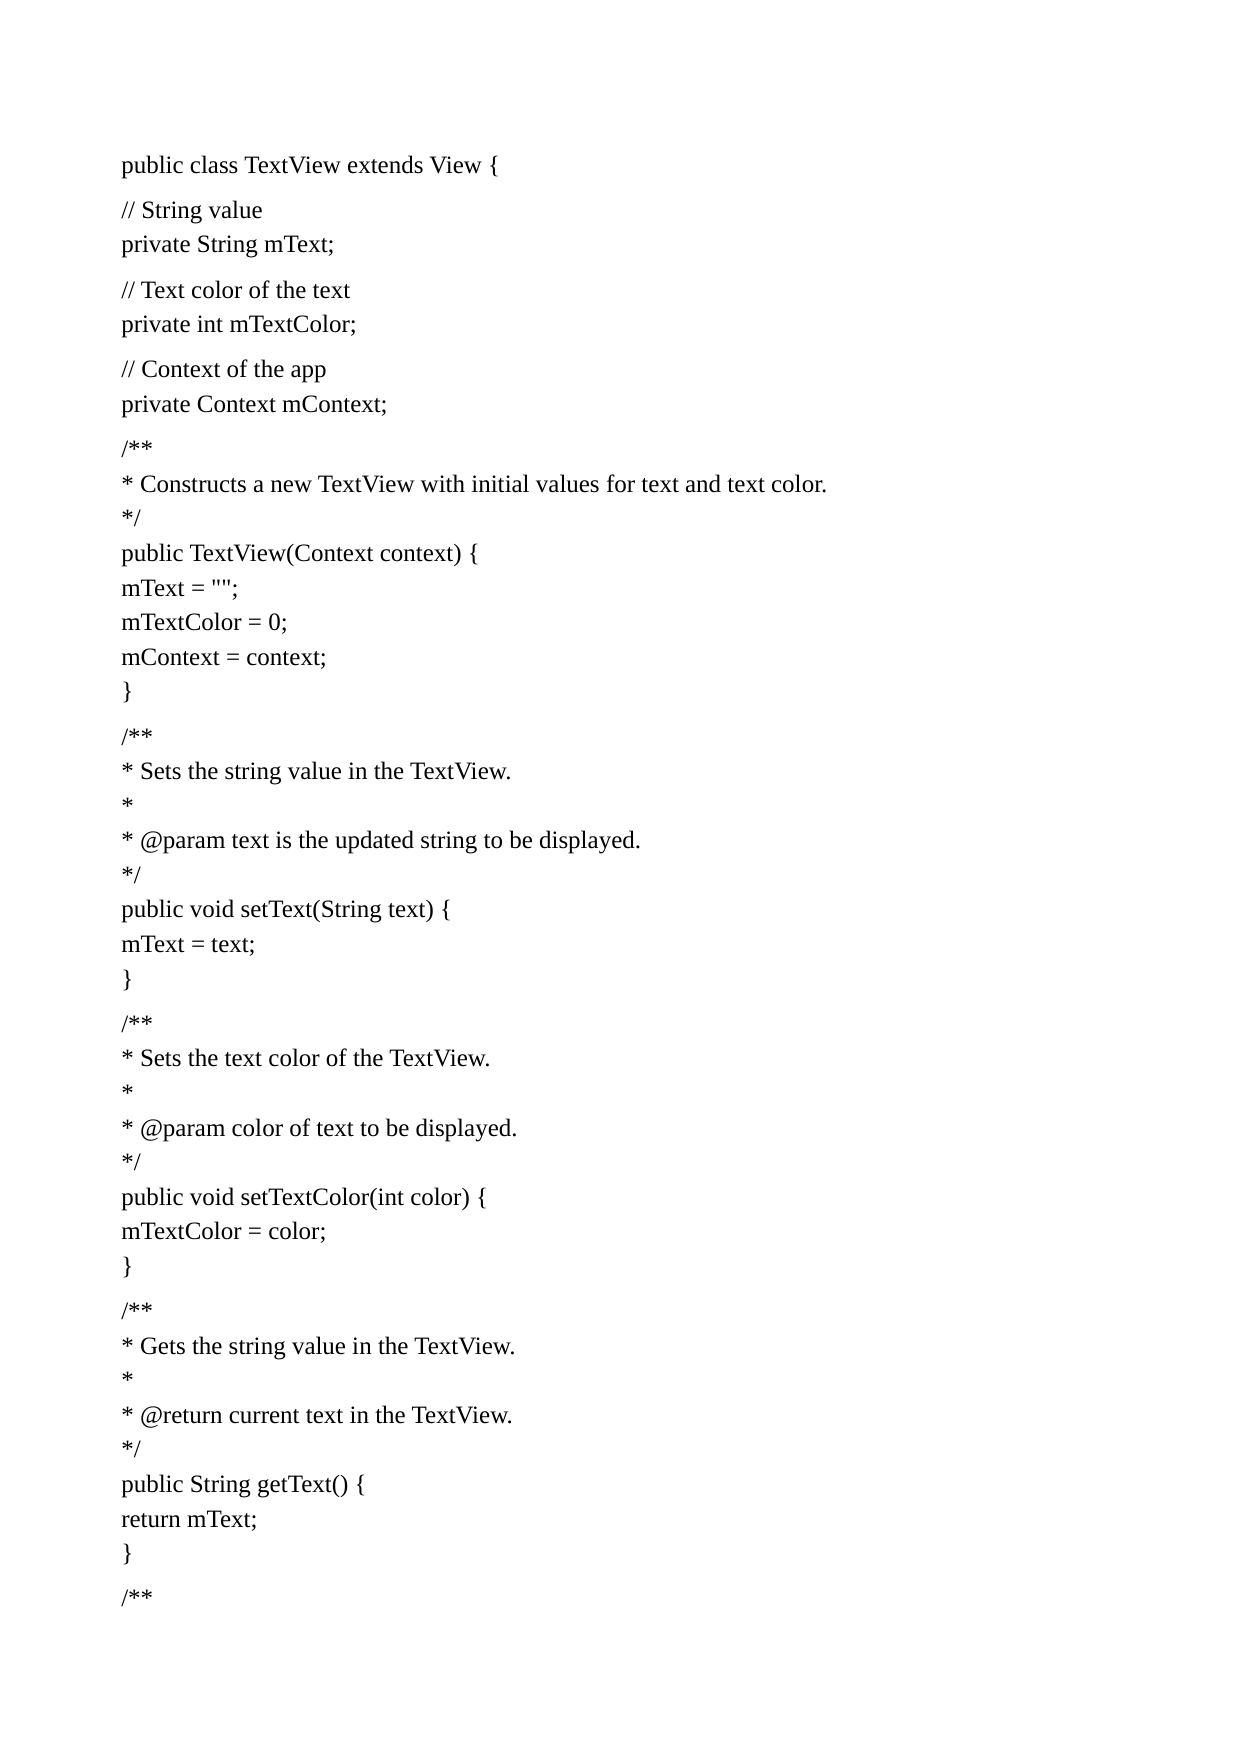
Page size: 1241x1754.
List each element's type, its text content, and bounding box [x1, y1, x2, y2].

table_header [118, 1283, 136, 1293]
table_header [118, 341, 136, 352]
table_header */ [118, 1432, 154, 1466]
table_header /** [118, 1581, 167, 1615]
table_header public TextView(Context context) { [118, 535, 494, 570]
table_header * @param text is the updated string to be displayed. [118, 823, 653, 857]
table_header [118, 1570, 136, 1581]
table_header [118, 181, 136, 192]
table_header public void setTextColor(int color) { [118, 1179, 501, 1213]
table_header mTextColor = 0; [118, 604, 301, 639]
table_header mText = ""; [118, 570, 252, 604]
table_header // String value [118, 192, 277, 227]
table_header * [118, 788, 148, 822]
table_header [118, 708, 136, 719]
table_header public class TextView extends View { [118, 147, 515, 181]
table_header * [118, 1363, 148, 1397]
table_header * Gets the string value in the TextView. [118, 1328, 529, 1362]
table_header * Constructs a new TextView with initial values for text and text color. [118, 466, 839, 501]
table_header [118, 995, 136, 1006]
table_header /** [118, 1293, 167, 1328]
table_header // Text color of the text [118, 272, 362, 306]
table_header * Sets the string value in the TextView. [118, 753, 524, 788]
table_header // Context of the app [118, 352, 340, 386]
table_header return mText; [118, 1501, 271, 1535]
table_header } [118, 1248, 148, 1283]
table_header } [118, 961, 148, 995]
table_header [118, 421, 136, 431]
table_header * [118, 1075, 148, 1110]
table_header mTextColor = color; [118, 1214, 339, 1248]
table_header private int mTextColor; [118, 306, 369, 341]
table_header /** [118, 431, 167, 466]
table_header */ [118, 1144, 154, 1179]
table_header /** [118, 1006, 167, 1041]
table_header } [118, 1535, 148, 1570]
table_header * @return current text in the TextView. [118, 1397, 526, 1432]
table_header /** [118, 719, 167, 753]
table_header } [118, 674, 148, 708]
table_header * Sets the text color of the TextView. [118, 1041, 503, 1075]
table_header */ [118, 857, 154, 892]
table_header [118, 261, 136, 272]
table_header public void setText(String text) { [118, 892, 465, 926]
table_header * @param color of text to be displayed. [118, 1110, 530, 1144]
table_header */ [118, 501, 154, 535]
table_header mContext = context; [118, 639, 339, 673]
table_header mText = text; [118, 926, 268, 961]
table_header private Context mContext; [118, 386, 400, 421]
table_header private String mText; [118, 227, 347, 261]
table_header public String getText() { [118, 1466, 381, 1501]
